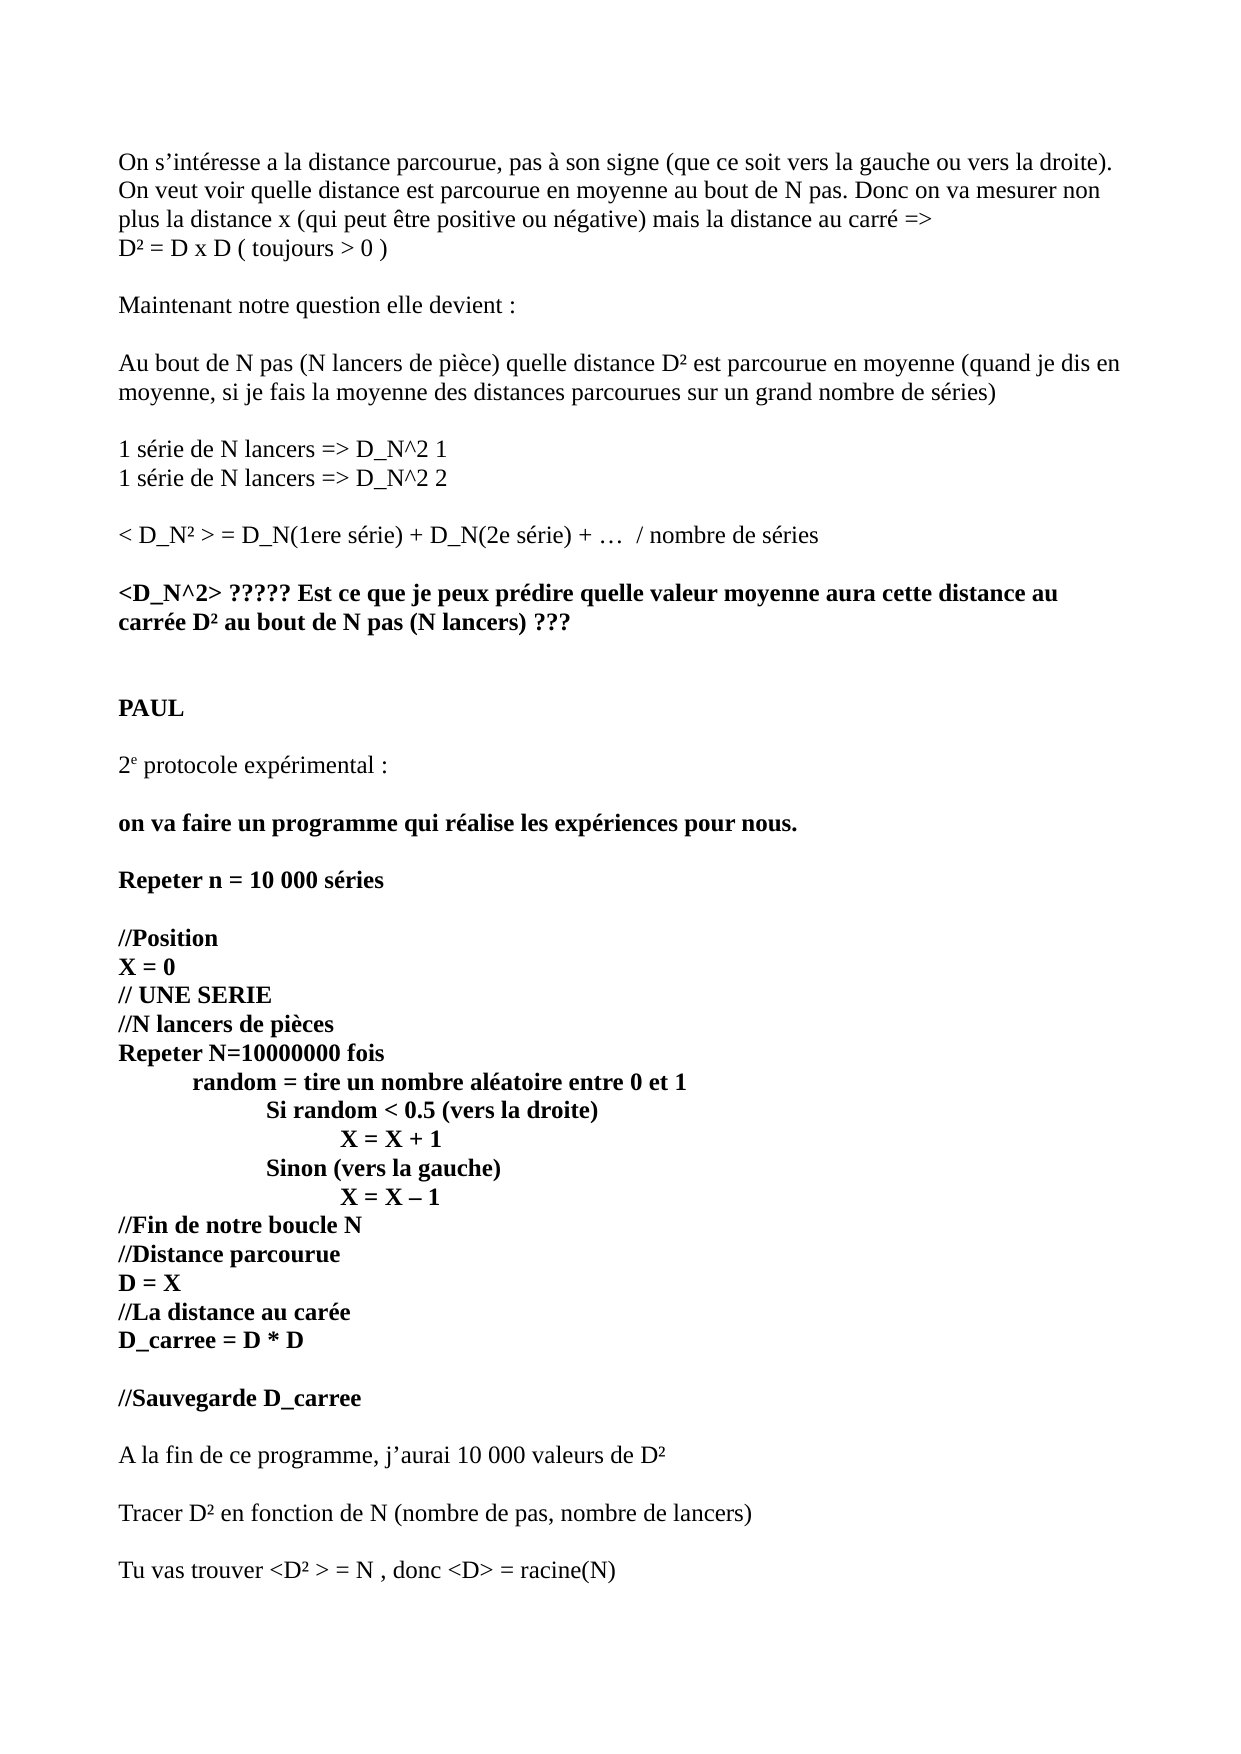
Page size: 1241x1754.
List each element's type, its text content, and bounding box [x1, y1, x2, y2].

text 1 série de N lancers => D_N^2 1 [118, 434, 1122, 463]
text A la fin de ce programme, j’aurai 10 000 valeurs de D² [118, 1441, 1122, 1469]
text //Distance parcourue [118, 1239, 1122, 1268]
text Maintenant notre question elle devient : [118, 291, 1122, 319]
text Au bout de N pas (N lancers de pièce) quelle distance D² est parcourue en moyenne (quand je dis en moyenne, si je fais la moyenne des distances parcourues sur un grand nombre de séries) [118, 348, 1122, 406]
text //Fin de notre boucle N [118, 1211, 1122, 1239]
text //La distance au carée [118, 1297, 1122, 1326]
text Sinon (vers la gauche) [118, 1153, 1122, 1182]
text <D_N^2> ????? Est ce que je peux prédire quelle valeur moyenne aura cette distance au carrée D² au bout de N pas (N lancers) ??? [118, 578, 1122, 636]
text D = X [118, 1268, 1122, 1297]
text D_carree = D * D [118, 1326, 1122, 1354]
text PAUL [118, 693, 1122, 722]
text Repeter N=10000000 fois [118, 1038, 1122, 1067]
text < D_N² > = D_N(1ere série) + D_N(2e série) + … / nombre de séries [118, 521, 1122, 549]
text X = X – 1 [118, 1182, 1122, 1211]
text On s’intéresse a la distance parcourue, pas à son signe (que ce soit vers la gauche ou vers la droite). On veut voir quelle distance est parcourue en moyenne au bout de N pas. Donc on va mesurer non plus la distance x (qui peut être positive ou négative) mais la distance au carré => D² = D x D ( toujours > 0 ) [118, 147, 1122, 262]
text Tracer D² en fonction de N (nombre de pas, nombre de lancers) [118, 1498, 1122, 1527]
text // UNE SERIE [118, 981, 1122, 1009]
text //N lancers de pièces [118, 1009, 1122, 1038]
text 2e protocole expérimental : [118, 751, 1122, 779]
text //Position [118, 923, 1122, 952]
text Si random < 0.5 (vers la droite) [118, 1096, 1122, 1124]
text X = 0 [118, 952, 1122, 981]
text Tu vas trouver <D² > = N , donc <D> = racine(N) [118, 1556, 1122, 1584]
text X = X + 1 [118, 1124, 1122, 1153]
text 1 série de N lancers => D_N^2 2 [118, 463, 1122, 492]
text Repeter n = 10 000 séries [118, 866, 1122, 894]
text random = tire un nombre aléatoire entre 0 et 1 [118, 1067, 1122, 1096]
text on va faire un programme qui réalise les expériences pour nous. [118, 808, 1122, 837]
text //Sauvegarde D_carree [118, 1383, 1122, 1412]
